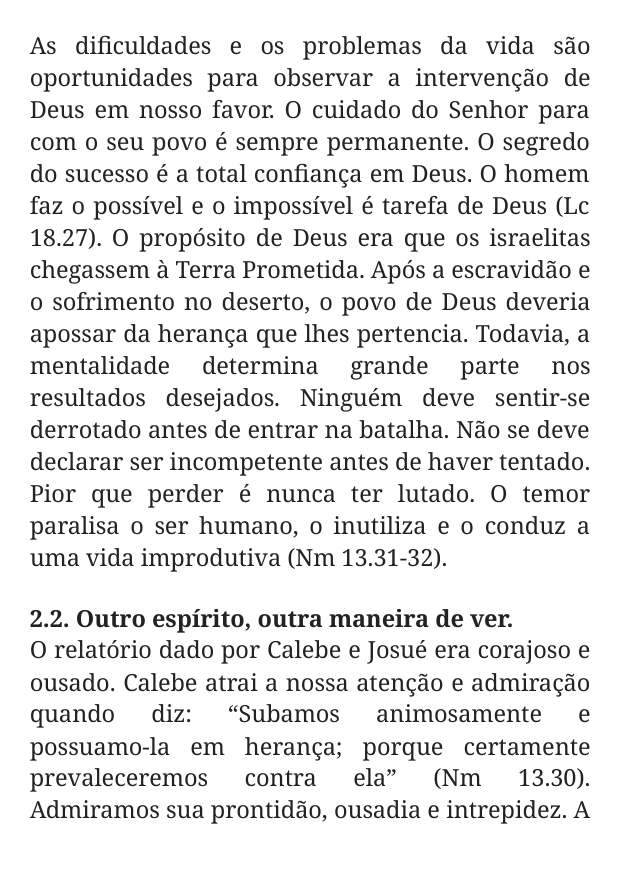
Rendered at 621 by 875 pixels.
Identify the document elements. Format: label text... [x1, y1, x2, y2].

text O relatório dado por Calebe e Josué era corajoso e ousado. Calebe atrai a nossa atenção e admiração quando diz: “Subamos animosamente e possuamo-la em herança; porque certamente prevaleceremos contra ela” (Nm 13.30). Admiramos sua prontidão, ousadia e intrepidez. A [29, 634, 591, 826]
text As dificuldades e os problemas da vida são oportunidades para observar a intervenção de Deus em nosso favor. O cuidado do Senhor para com o seu povo é sempre permanente. O segredo do sucesso é a total confiança em Deus. O homem faz o possível e o impossível é tarefa de Deus (Lc 18.27). O propósito de Deus era que os israelitas chegassem à Terra Prometida. Após a escravidão e o sofrimento no deserto, o povo de Deus deveria apossar da herança que lhes pertencia. Todavia, a mentalidade determina grande parte nos resultados desejados. Ninguém deve sentir-se derrotado antes de entrar na batalha. Não se deve declarar ser incompetente antes de haver tentado. Pior que perder é nunca ter lutado. O temor paralisa o ser humano, o inutiliza e o conduz a uma vida improdutiva (Nm 13.31-32). [29, 29, 591, 573]
text 2.2. Outro espírito, outra maneira de ver. [29, 602, 591, 634]
